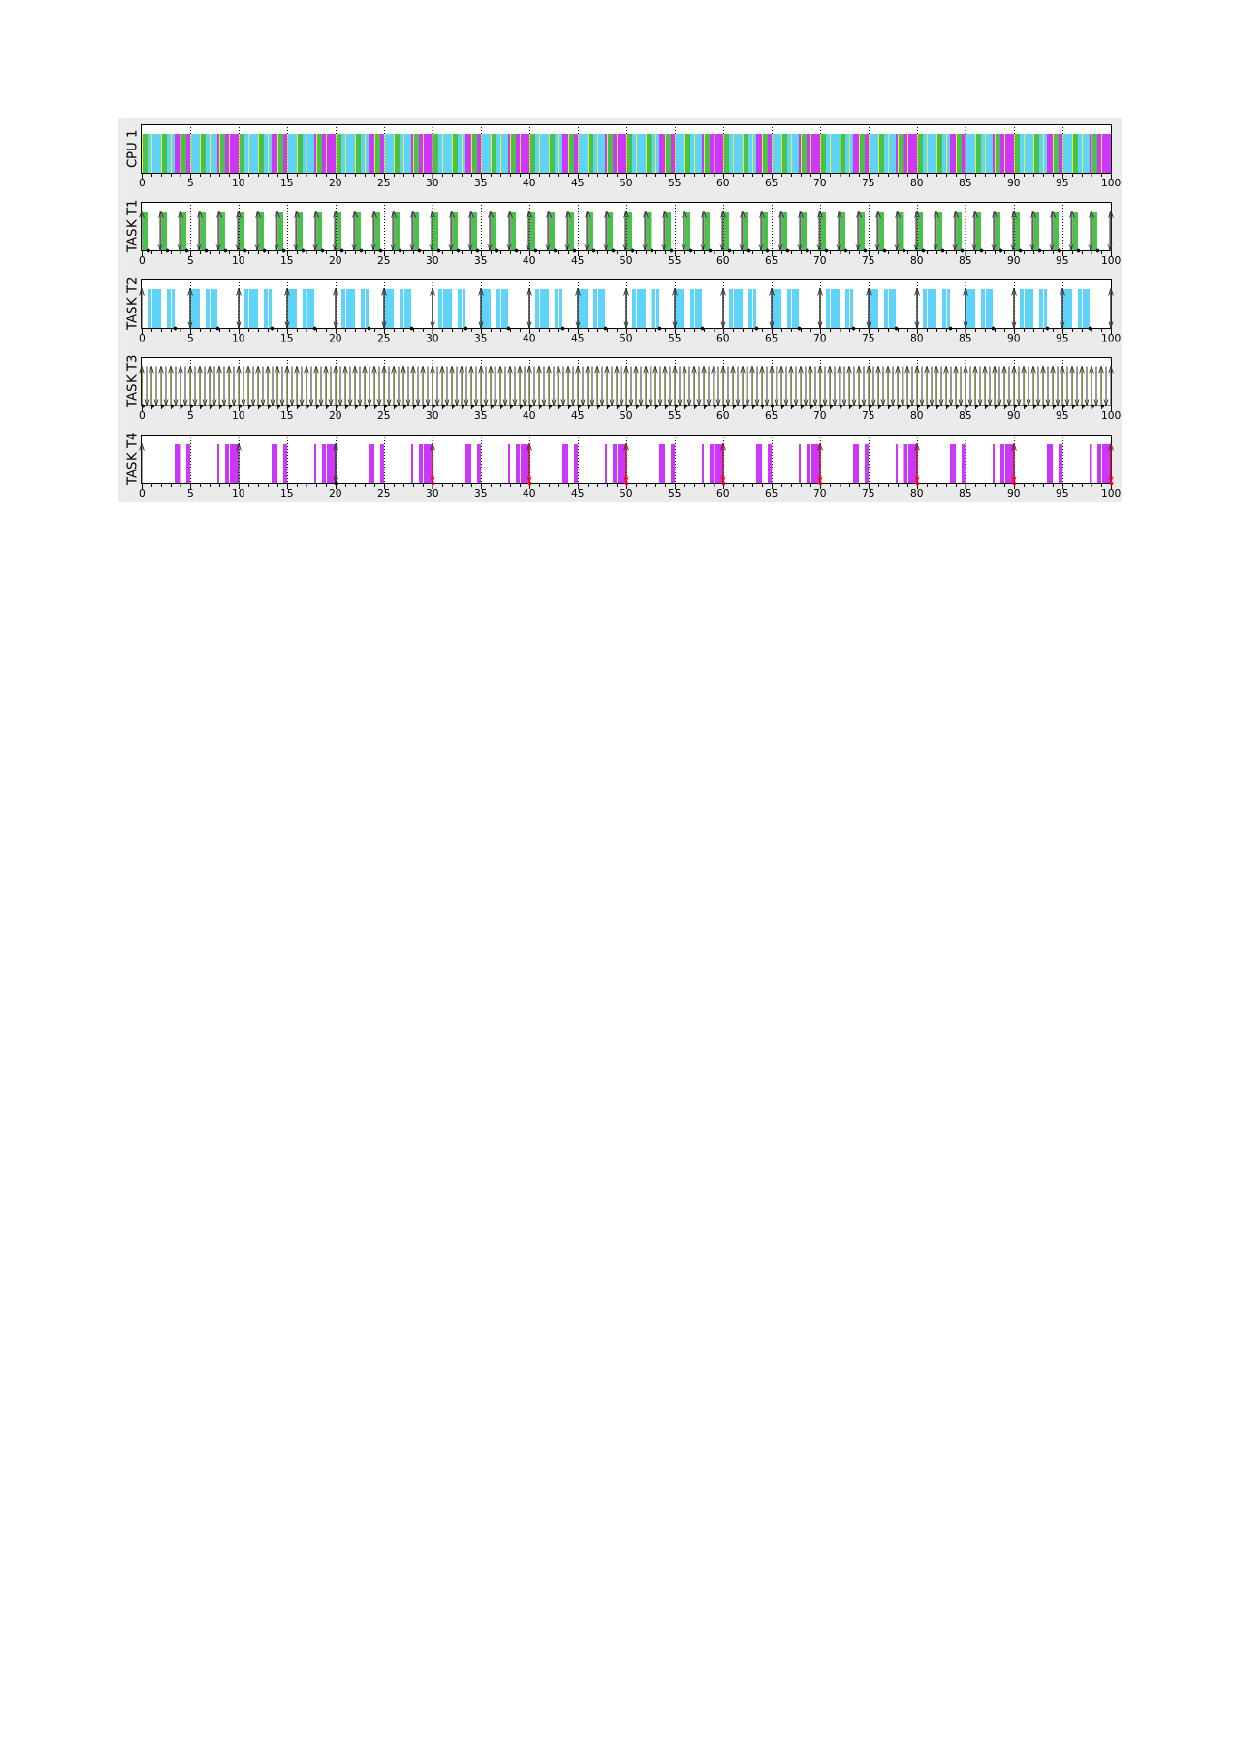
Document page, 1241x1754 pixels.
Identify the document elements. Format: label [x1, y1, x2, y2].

picture [118, 118, 1123, 502]
